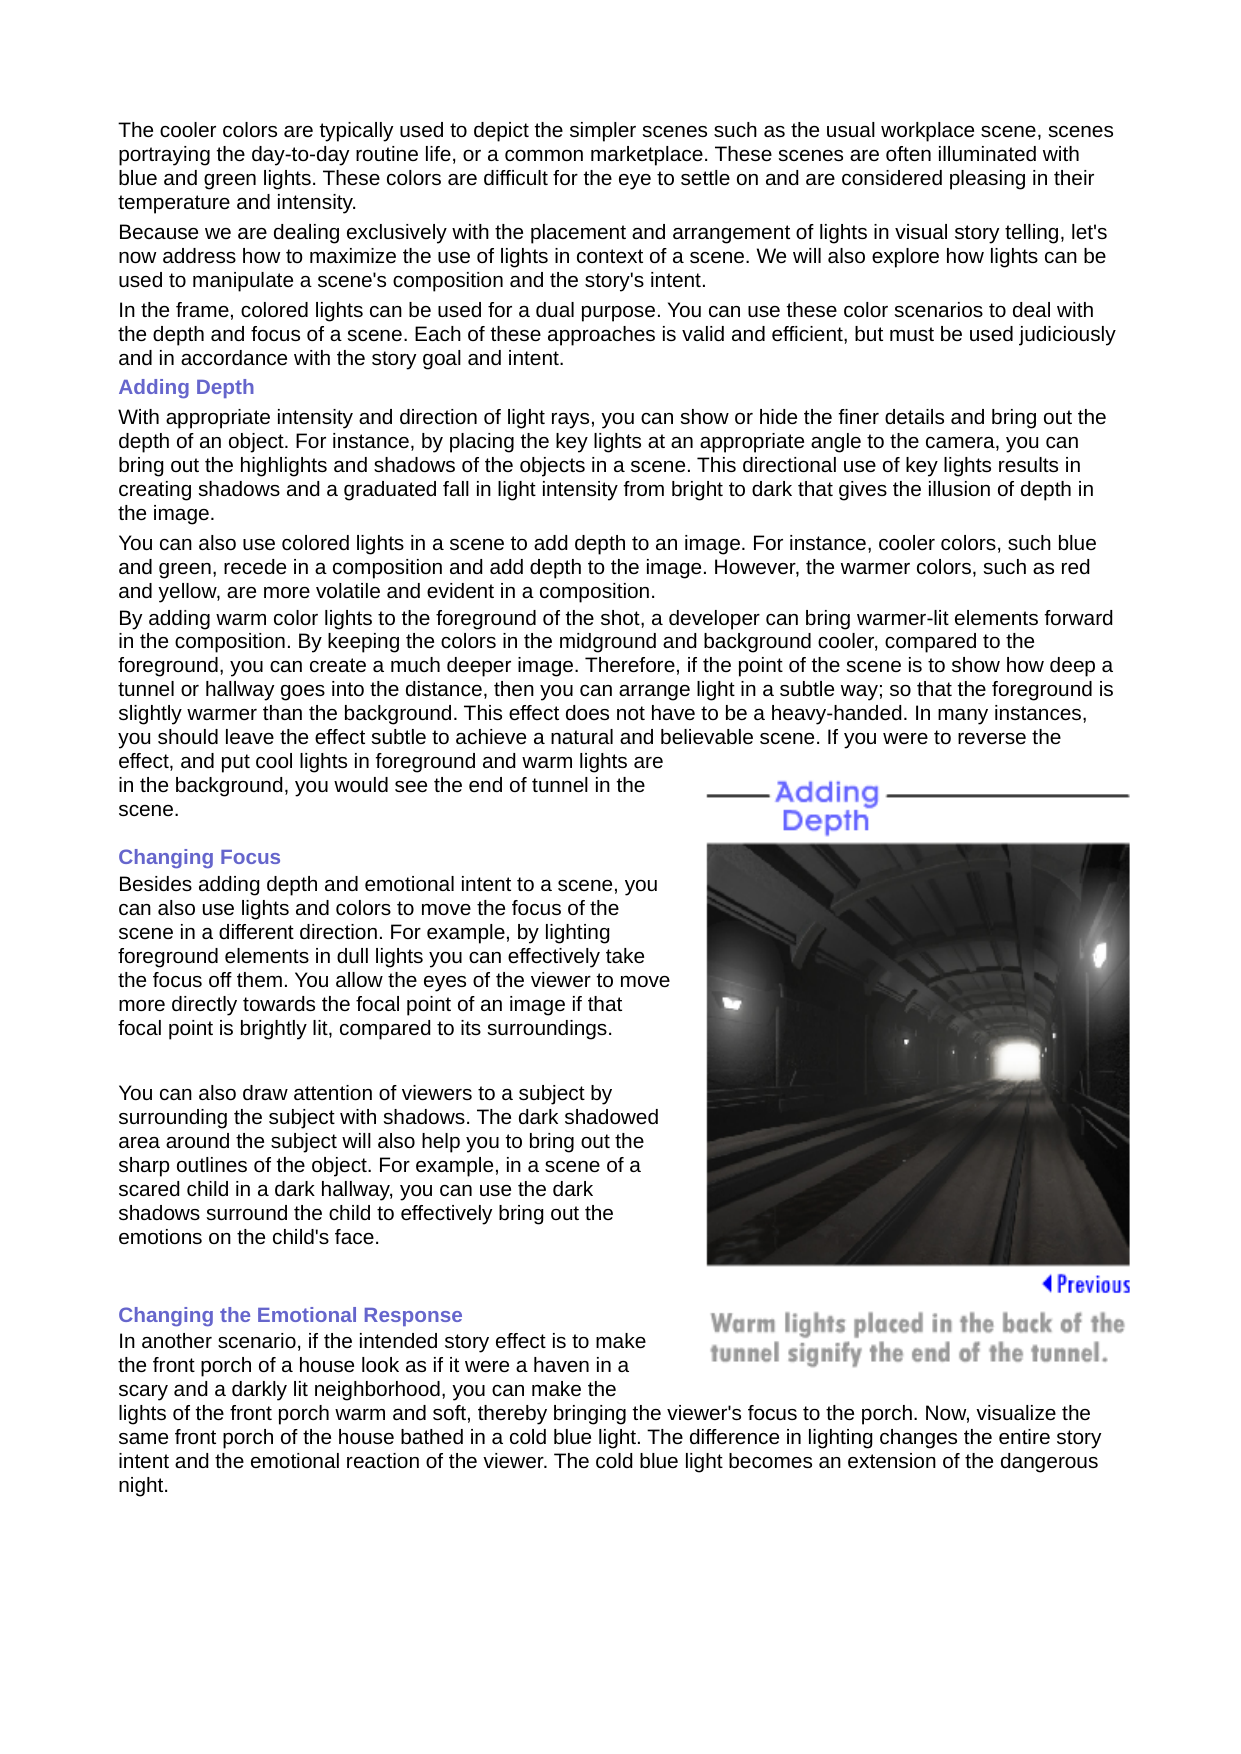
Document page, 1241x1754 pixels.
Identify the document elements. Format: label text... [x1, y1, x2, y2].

text Changing Focus [118, 845, 690, 869]
text You can also draw attention of viewers to a subject by surrounding the subject with shadows. The dark shadowed area around the subject will also help you to bring out the sharp outlines of the object. For example, in a scene of a scared child in a dark hallway, you can use the dark shadows surround the child to effectively bring out the emotions on the child's face. [118, 1081, 690, 1249]
text The cooler colors are typically used to depict the simpler scenes such as the usual workplace scene, scenes portraying the day-to-day routine life, or a common marketplace. These scenes are often illuminated with blue and green lights. These colors are difficult for the eye to settle on and are considered pleasing in their temperature and intensity. [118, 118, 1122, 214]
text Because we are dealing exclusively with the placement and arrangement of lights in visual story telling, let's now address how to maximize the use of lights in context of a scene. We will also explore how lights can be used to manipulate a scene's composition and the story's intent. [118, 220, 1122, 292]
text In another scenario, if the intended story effect is to make the front porch of a house look as if it were a haven in a scary and a darkly lit neighborhood, you can make the lights of the front porch warm and soft, thereby bringing the viewer's focus to the porch. Now, visualize the same front porch of the house bathed in a cold blue light. The difference in lighting changes the entire story intent and the emotional reaction of the viewer. The cold blue light becomes an extension of the dangerous night. [118, 1329, 1122, 1497]
text By adding warm color lights to the foreground of the shot, a developer can bring warmer-lit elements forward in the composition. By keeping the colors in the midground and background cooler, compared to the foreground, you can create a much deeper image. Therefore, if the point of the scene is to show how deep a tunnel or hallway goes into the distance, then you can arrange light in a subtle way; so that the foreground is slightly warmer than the background. This effect does not have to be a heavy-handed. In many instances, you should leave the effect subtle to achieve a natural and believable scene. If you were to reverse the effect, and put cool lights in foreground and warm lights are in the background, you would see the end of tunnel in the scene. [118, 605, 1122, 821]
text You can also use colored lights in a scene to add depth to an image. For instance, cooler colors, such blue and green, recede in a composition and add depth to the image. However, the warmer colors, such as red and yellow, are more volatile and evident in a composition. [118, 531, 1122, 602]
text In the frame, colored lights can be used for a dual purpose. You can use these color scenarios to deal with the depth and focus of a scene. Each of these approaches is valid and efficient, but must be used judiciously and in accordance with the story goal and intent. [118, 297, 1122, 369]
picture [690, 768, 1143, 1379]
text Besides adding depth and emotional intent to a scene, you can also use lights and colors to move the focus of the scene in a different direction. For example, by lighting foreground elements in dull lights you can effectively take the focus off them. You allow the eyes of the viewer to move more directly towards the focal point of an image if that focal point is brightly lit, compared to its surroundings. [118, 872, 690, 1039]
text Adding Depth [118, 375, 1122, 399]
text Changing the Emotional Response [118, 1302, 690, 1326]
text With appropriate intensity and direction of light rays, you can show or hide the finer details and bring out the depth of an object. For instance, by placing the key lights at an appropriate angle to the camera, you can bring out the highlights and shadows of the objects in a scene. This directional use of key lights results in creating shadows and a graduated fall in light intensity from bright to dark that gives the illusion of depth in the image. [118, 405, 1122, 525]
